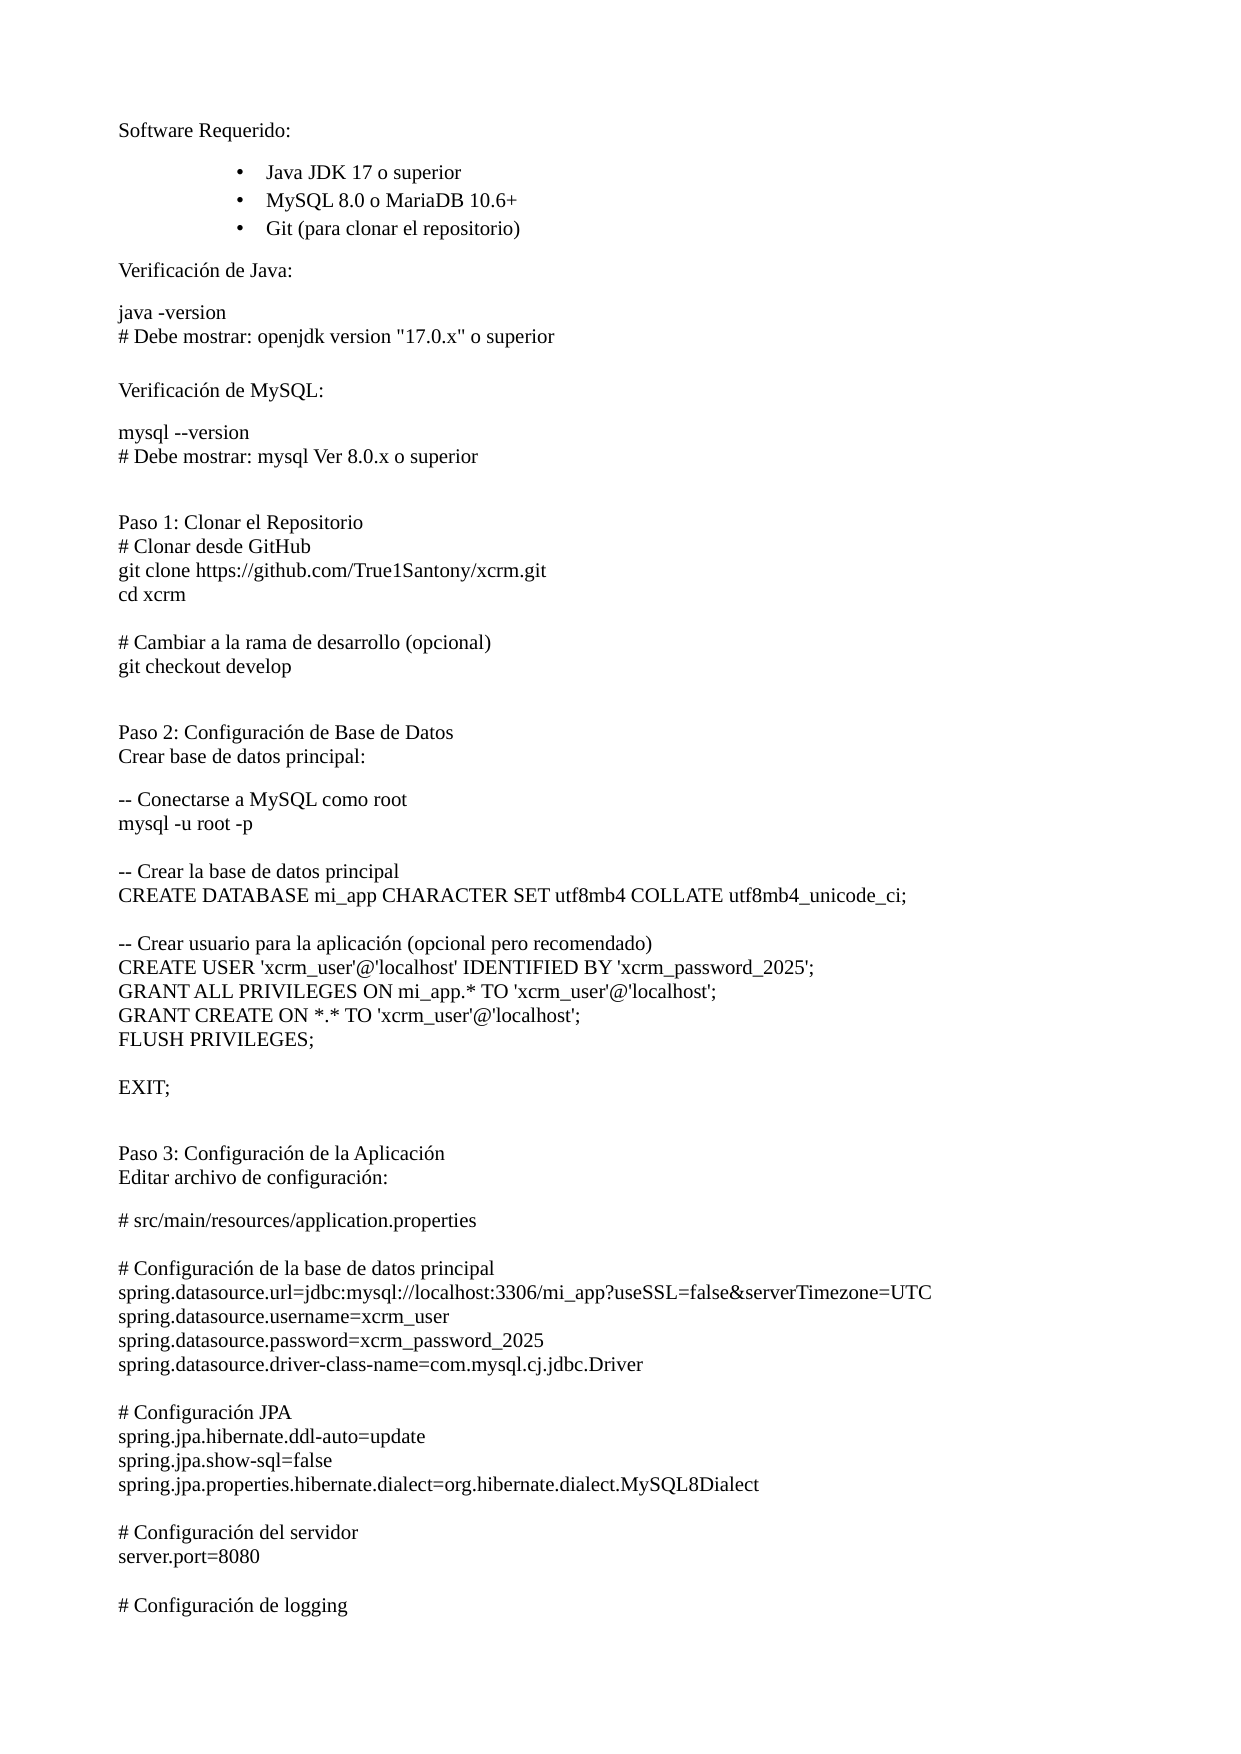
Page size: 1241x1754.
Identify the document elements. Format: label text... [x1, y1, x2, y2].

text # Debe mostrar: openjdk version "17.0.x" o superior [118, 324, 1122, 348]
text java -version [118, 300, 1122, 324]
text spring.jpa.show-sql=false [118, 1448, 1122, 1472]
text git checkout develop [118, 654, 1122, 678]
text spring.datasource.url=jdbc:mysql://localhost:3306/mi_app?useSSL=false&serverTimezone=UTC [118, 1280, 1122, 1304]
subtitle Paso 1: Clonar el Repositorio [118, 510, 1122, 534]
list Java JDK 17 o superior [236, 160, 1122, 184]
text # Cambiar a la rama de desarrollo (opcional) [118, 630, 1122, 654]
text Verificación de Java: [118, 258, 1122, 282]
text # Configuración del servidor [118, 1520, 1122, 1544]
text # Configuración JPA [118, 1400, 1122, 1424]
text spring.jpa.hibernate.ddl-auto=update [118, 1424, 1122, 1448]
text GRANT CREATE ON *.* TO 'xcrm_user'@'localhost'; [118, 1003, 1122, 1027]
subtitle Paso 3: Configuración de la Aplicación [118, 1141, 1122, 1165]
text server.port=8080 [118, 1544, 1122, 1568]
text Verificación de MySQL: [118, 377, 1122, 402]
text # src/main/resources/application.properties [118, 1207, 1122, 1232]
list MySQL 8.0 o MariaDB 10.6+ [236, 188, 1122, 212]
text -- Crear usuario para la aplicación (opcional pero recomendado) [118, 931, 1122, 955]
text CREATE USER 'xcrm_user'@'localhost' IDENTIFIED BY 'xcrm_password_2025'; [118, 955, 1122, 979]
text spring.datasource.username=xcrm_user [118, 1304, 1122, 1328]
text EXIT; [118, 1075, 1122, 1099]
text Software Requerido: [118, 118, 1122, 142]
text mysql --version [118, 420, 1122, 444]
text Editar archivo de configuración: [118, 1165, 1122, 1189]
text CREATE DATABASE mi_app CHARACTER SET utf8mb4 COLLATE utf8mb4_unicode_ci; [118, 883, 1122, 907]
text FLUSH PRIVILEGES; [118, 1027, 1122, 1051]
text # Clonar desde GitHub [118, 534, 1122, 558]
text # Configuración de logging [118, 1592, 1122, 1617]
text # Debe mostrar: mysql Ver 8.0.x o superior [118, 444, 1122, 468]
text -- Conectarse a MySQL como root [118, 786, 1122, 811]
text GRANT ALL PRIVILEGES ON mi_app.* TO 'xcrm_user'@'localhost'; [118, 979, 1122, 1003]
text git clone https://github.com/True1Santony/xcrm.git [118, 558, 1122, 582]
list Git (para clonar el repositorio) [236, 216, 1122, 239]
text -- Crear la base de datos principal [118, 859, 1122, 883]
text spring.datasource.driver-class-name=com.mysql.cj.jdbc.Driver [118, 1352, 1122, 1376]
text spring.jpa.properties.hibernate.dialect=org.hibernate.dialect.MySQL8Dialect [118, 1472, 1122, 1496]
text mysql -u root -p [118, 811, 1122, 834]
text cd xcrm [118, 582, 1122, 606]
subtitle Paso 2: Configuración de Base de Datos [118, 720, 1122, 744]
text spring.datasource.password=xcrm_password_2025 [118, 1328, 1122, 1352]
text # Configuración de la base de datos principal [118, 1256, 1122, 1280]
text Crear base de datos principal: [118, 744, 1122, 768]
